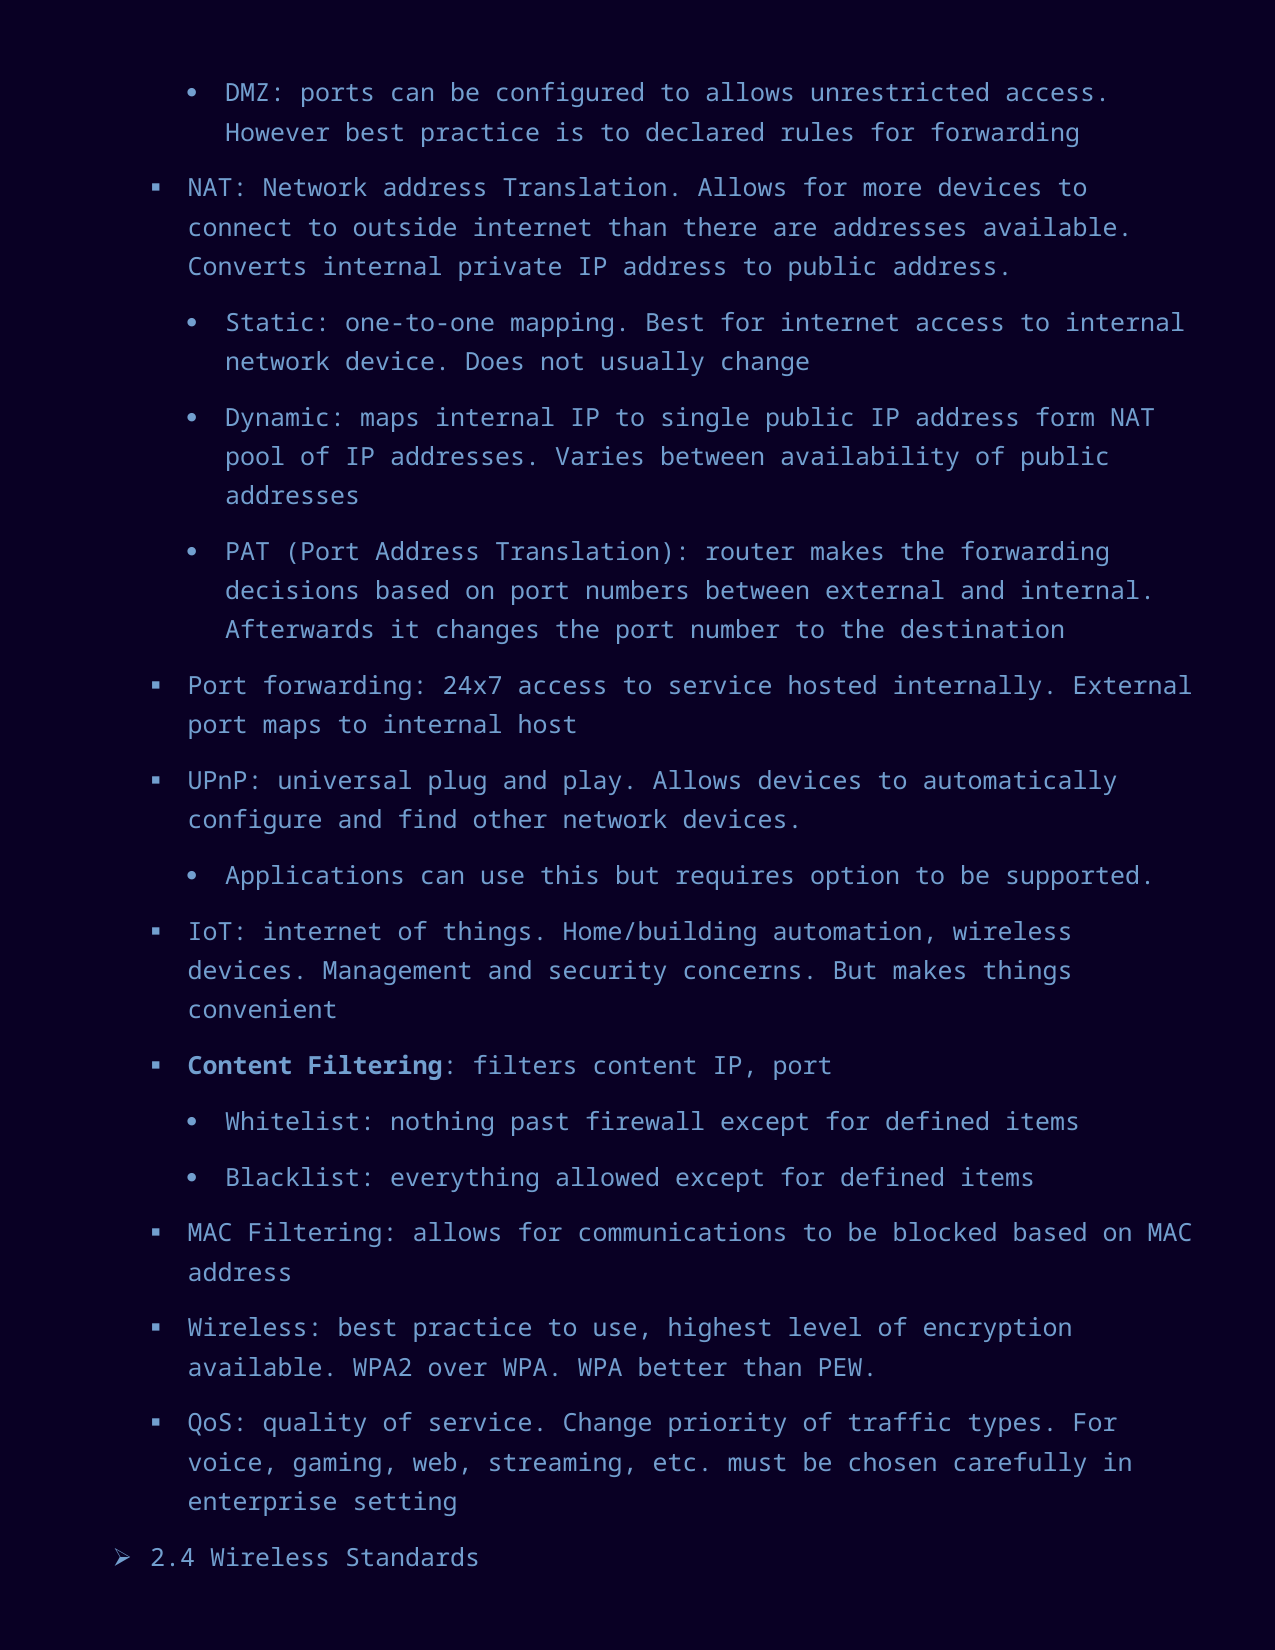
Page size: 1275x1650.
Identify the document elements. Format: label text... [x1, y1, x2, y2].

list Applications can use this but requires option to be supported. [187, 857, 1200, 892]
list MAC Filtering: allows for communications to be blocked based on MAC address [150, 1215, 1200, 1288]
list Blacklist: everything allowed except for defined items [187, 1159, 1200, 1193]
list Static: one-to-one mapping. Best for internet access to internal network device. Does not usually change [187, 304, 1200, 377]
list IoT: internet of things. Home/building automation, wireless devices. Management and security concerns. But makes things convenient [150, 913, 1200, 1026]
list UPnP: universal plug and play. Allows devices to automatically configure and find other network devices. [150, 762, 1200, 836]
list QoS: quality of service. Change priority of traffic types. For voice, gaming, web, streaming, etc. must be chosen carefully in enterprise setting [150, 1405, 1200, 1517]
list Wireless: best practice to use, highest level of encryption available. WPA2 over WPA. WPA better than PEW. [150, 1310, 1200, 1383]
list Port forwarding: 24x7 access to service hosted internally. External port maps to internal host [150, 667, 1200, 741]
list 2.4 Wireless Standards [112, 1539, 1200, 1573]
list Whitelist: nothing past firewall except for defined items [187, 1103, 1200, 1137]
list Dynamic: maps internal IP to single public IP address form NAT pool of IP addresses. Varies between availability of public addresses [187, 399, 1200, 512]
list NAT: Network address Translation. Allows for more devices to connect to outside internet than there are addresses available. Converts internal private IP address to public address. [150, 170, 1200, 282]
list DMZ: ports can be configured to allows unrestricted access. However best practice is to declared rules for forwarding [187, 75, 1200, 148]
list Content Filtering: filters content IP, port [150, 1047, 1200, 1082]
list PAT (Port Address Translation): router makes the forwarding decisions based on port numbers between external and internal. Afterwards it changes the port number to the destination [187, 533, 1200, 646]
